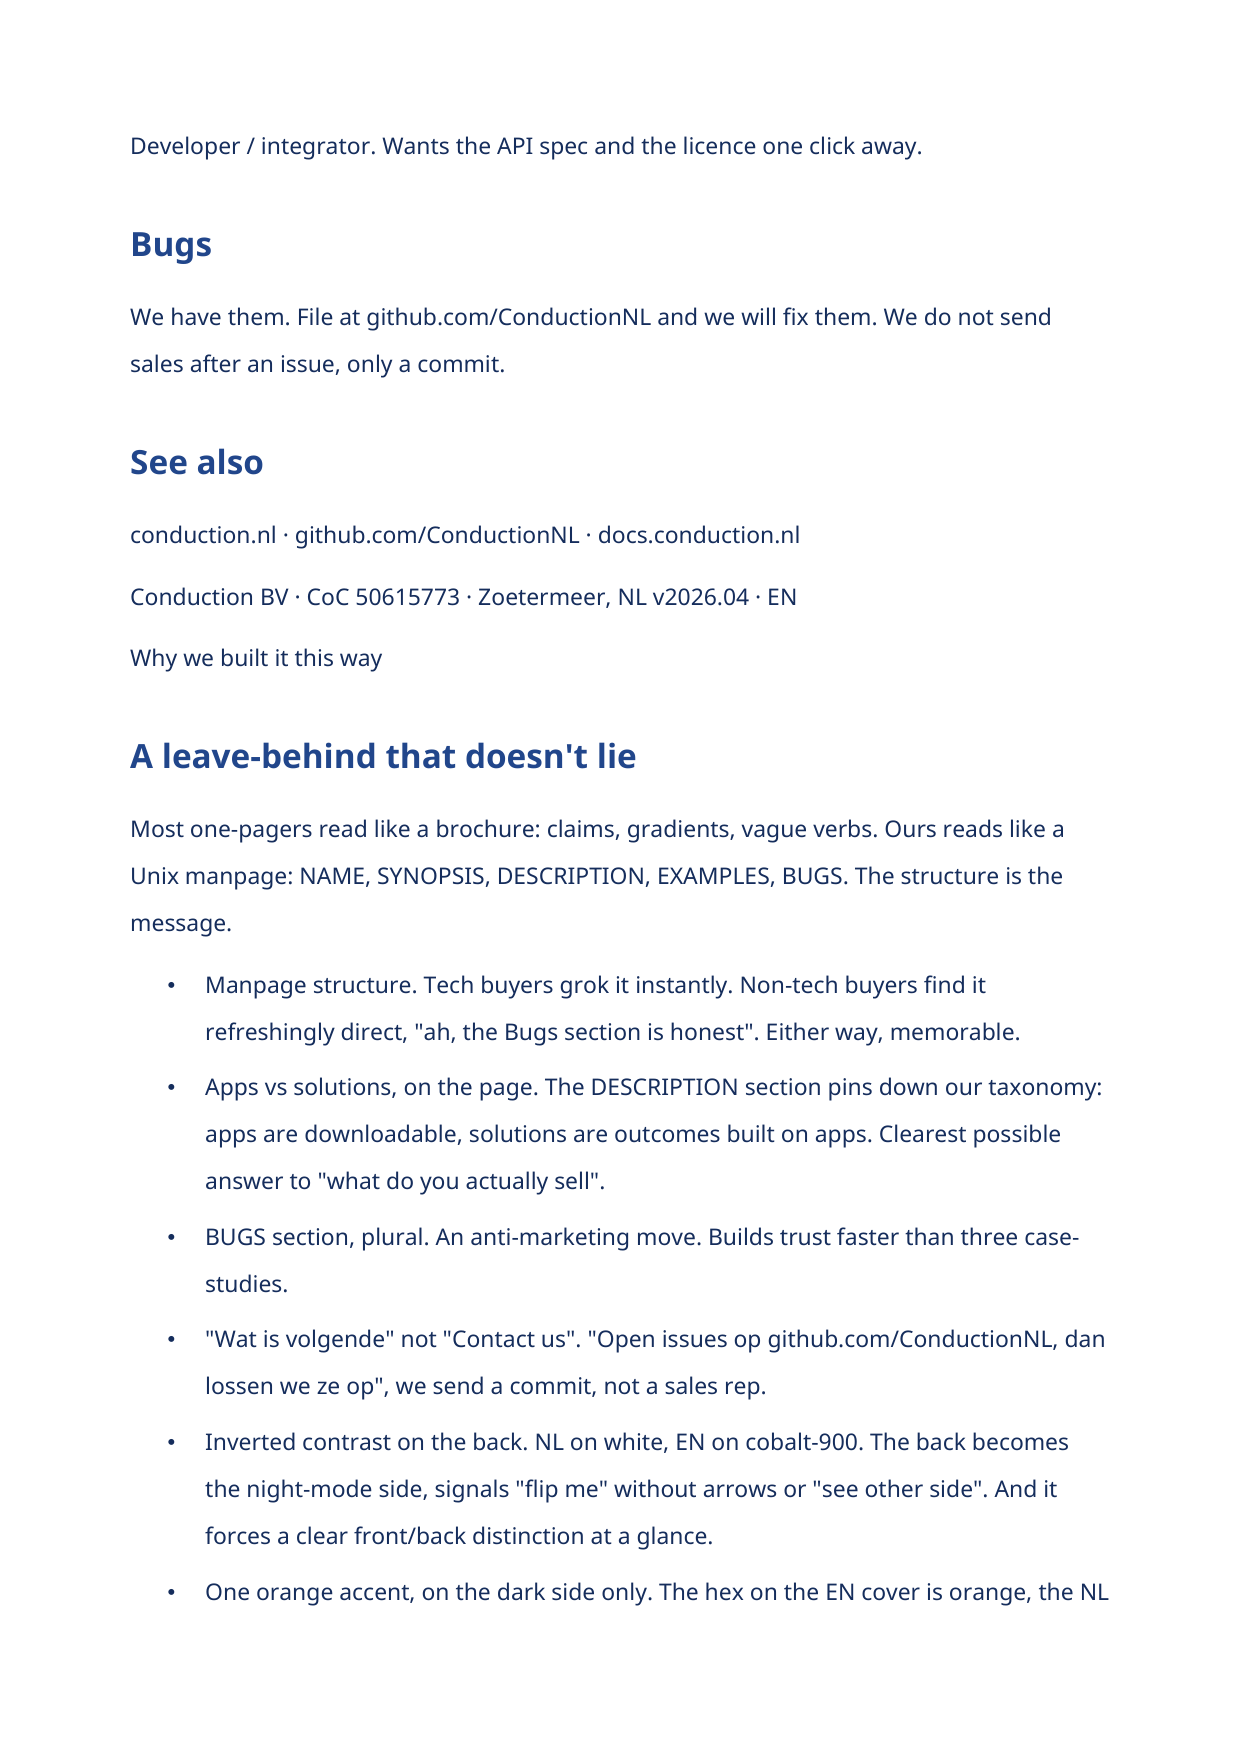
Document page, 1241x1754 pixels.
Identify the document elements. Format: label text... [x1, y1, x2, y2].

text Conduction BV · CoC 50615773 · Zoetermeer, NL v2026.04 · EN [130, 581, 1110, 612]
subtitle A leave-behind that doesn't lie [130, 733, 1110, 779]
list BUGS section, plural. An anti-marketing move. Builds trust faster than three case-studies. [167, 1221, 1110, 1299]
list Manpage structure. Tech buyers grok it instantly. Non-tech buyers find it refreshingly direct, "ah, the Bugs section is honest". Either way, memorable. [167, 969, 1110, 1047]
subtitle Bugs [130, 221, 1110, 266]
text conduction.nl · github.com/ConductionNL · docs.conduction.nl [130, 519, 1110, 550]
list Apps vs solutions, on the page. The DESCRIPTION section pins down our taxonomy: apps are downloadable, solutions are outcomes built on apps. Clearest possible answer to "what do you actually sell". [167, 1071, 1110, 1196]
text Why we built it this way [130, 642, 1110, 673]
text We have them. File at github.com/ConductionNL and we will fix them. We do not send sales after an issue, only a commit. [130, 301, 1110, 379]
list One orange accent, on the dark side only. The hex on the EN cover is orange, the NL [167, 1575, 1110, 1607]
text Developer / integrator. Wants the API spec and the licence one click away. [130, 130, 1110, 161]
subtitle See also [130, 439, 1110, 484]
list Inverted contrast on the back. NL on white, EN on cobalt-900. The back becomes the night-mode side, signals "flip me" without arrows or "see other side". And it forces a clear front/back distinction at a glance. [167, 1426, 1110, 1551]
list "Wat is volgende" not "Contact us". "Open issues op github.com/ConductionNL, dan lossen we ze op", we send a commit, not a sales rep. [167, 1323, 1110, 1401]
text Most one-pagers read like a brochure: claims, gradients, vague verbs. Ours reads like a Unix manpage: NAME, SYNOPSIS, DESCRIPTION, EXAMPLES, BUGS. The structure is the message. [130, 813, 1110, 938]
